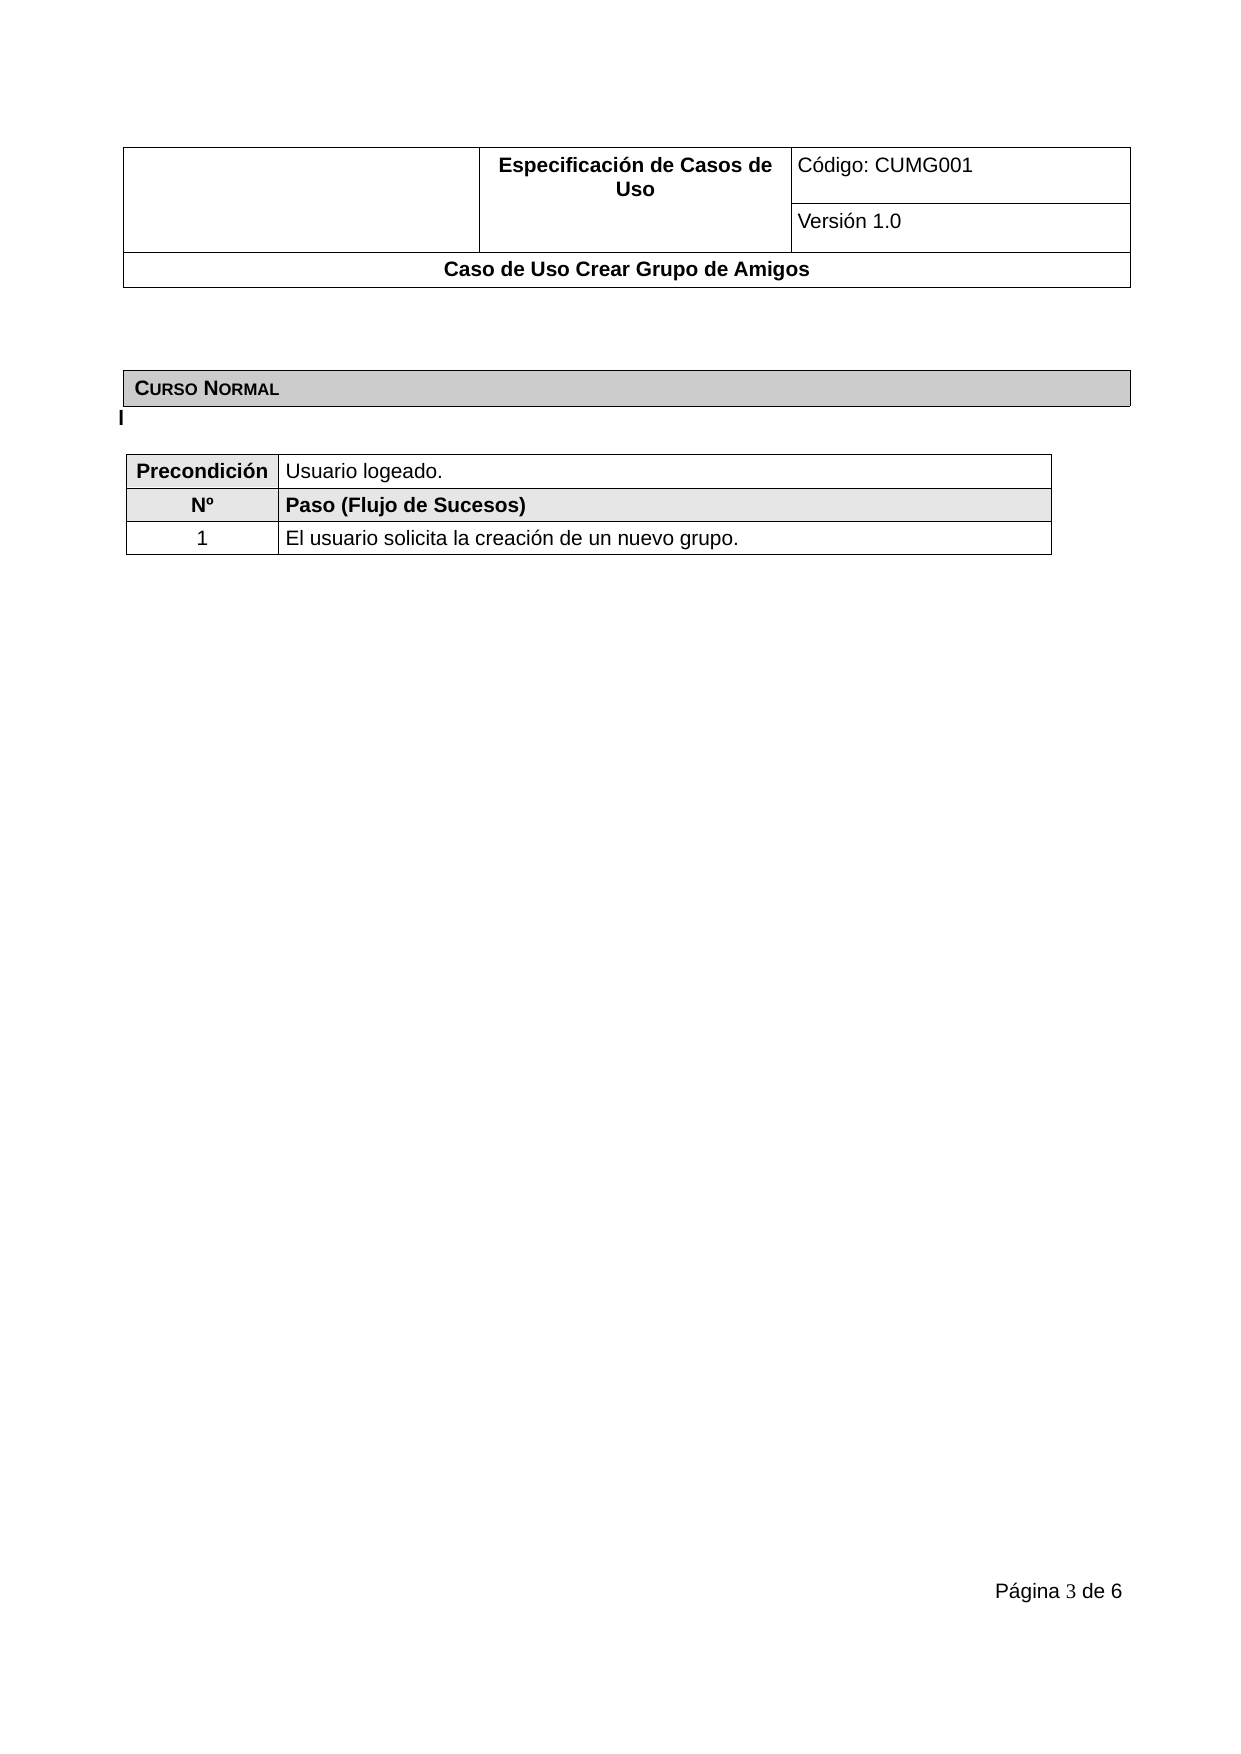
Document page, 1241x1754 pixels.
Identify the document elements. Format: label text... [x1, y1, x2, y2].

table_cell Nº [127, 489, 278, 521]
table_header Precondición [127, 455, 278, 487]
table_cell El usuario solicita la creación de un nuevo grupo. [279, 522, 1051, 554]
table_header Usuario logeado. [279, 455, 1051, 487]
table_cell 1 [127, 522, 278, 554]
text l [118, 406, 1122, 430]
table_cell Paso (Flujo de Sucesos) [279, 489, 1051, 521]
table_header Curso Normal [124, 371, 1130, 406]
